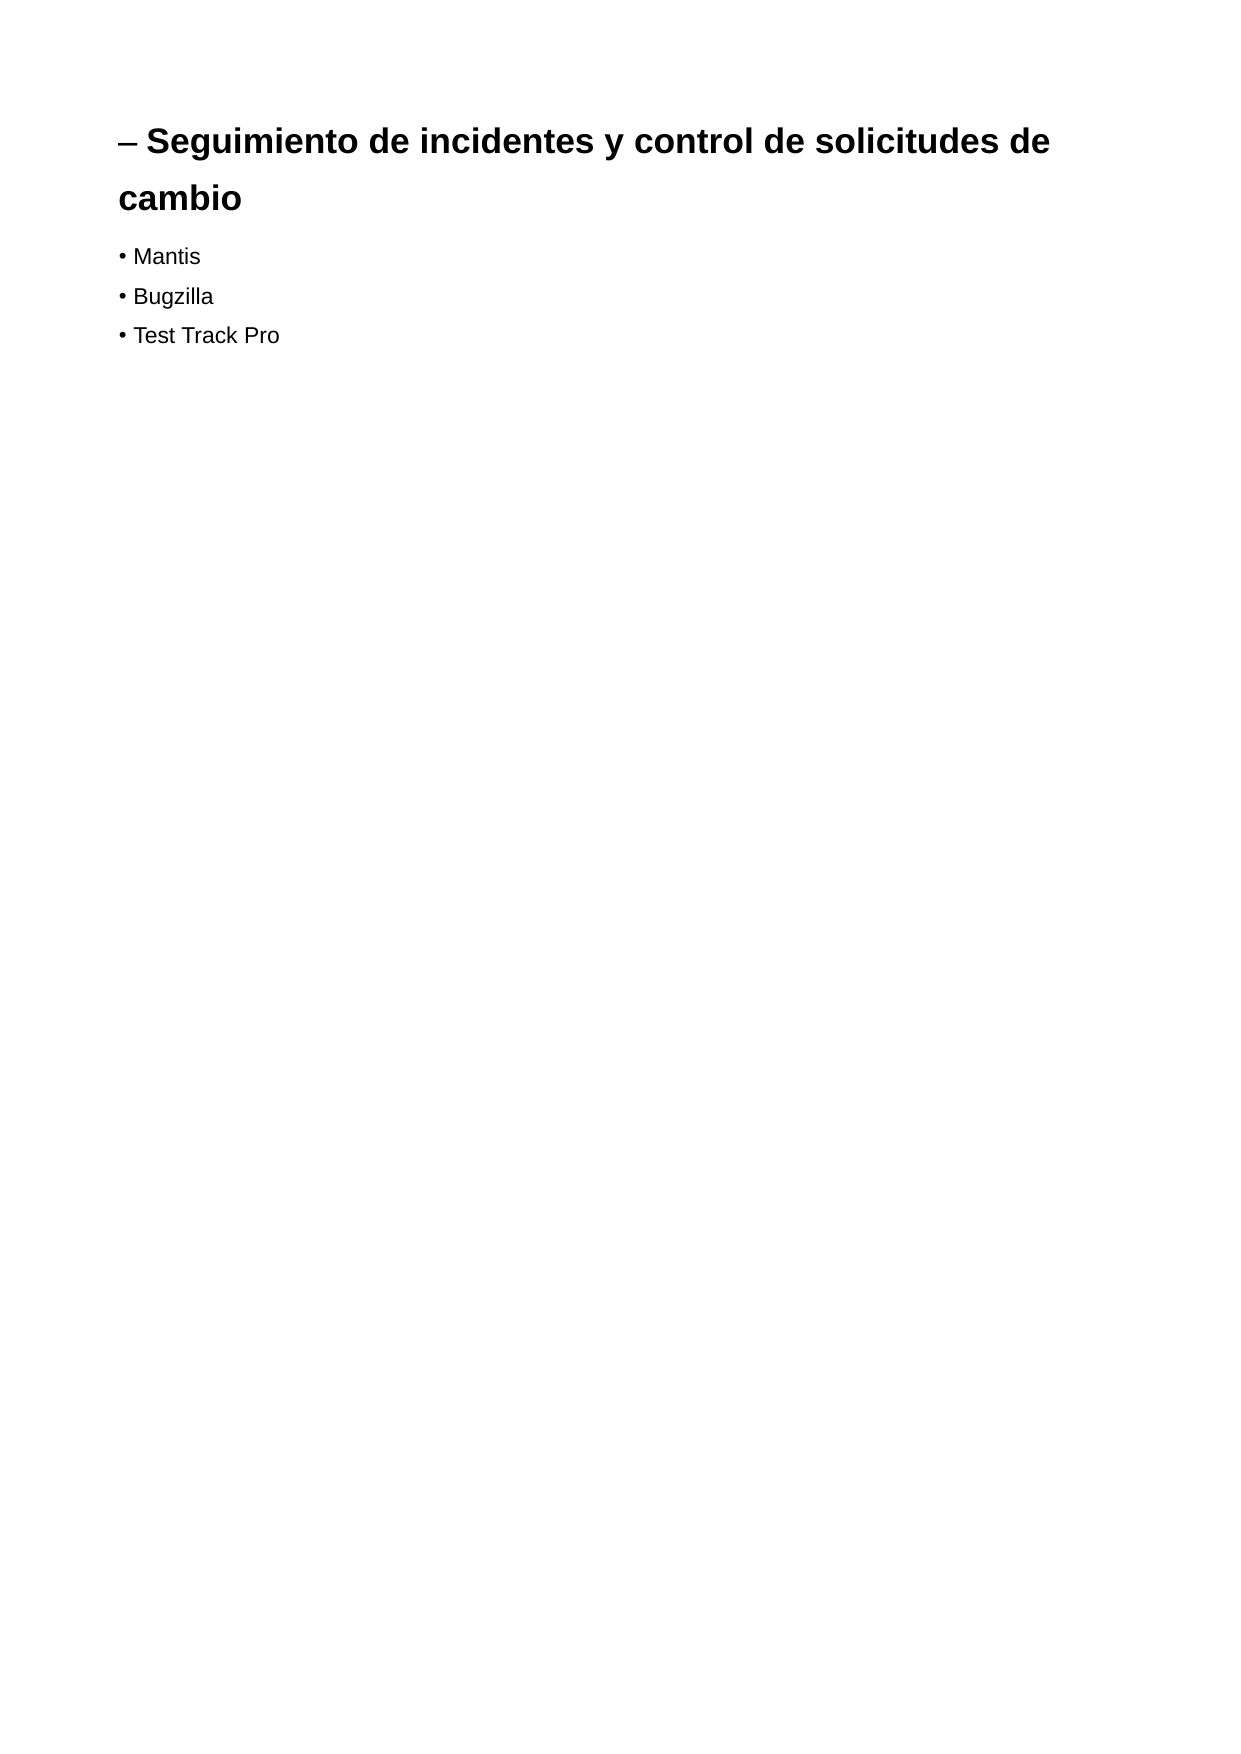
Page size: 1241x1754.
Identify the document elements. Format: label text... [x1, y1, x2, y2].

text • Test Track Pro [118, 320, 1122, 349]
text • Mantis [118, 241, 1122, 270]
text • Bugzilla [118, 281, 1122, 309]
subtitle – Seguimiento de incidentes y control de solicitudes de cambio [118, 118, 1122, 217]
